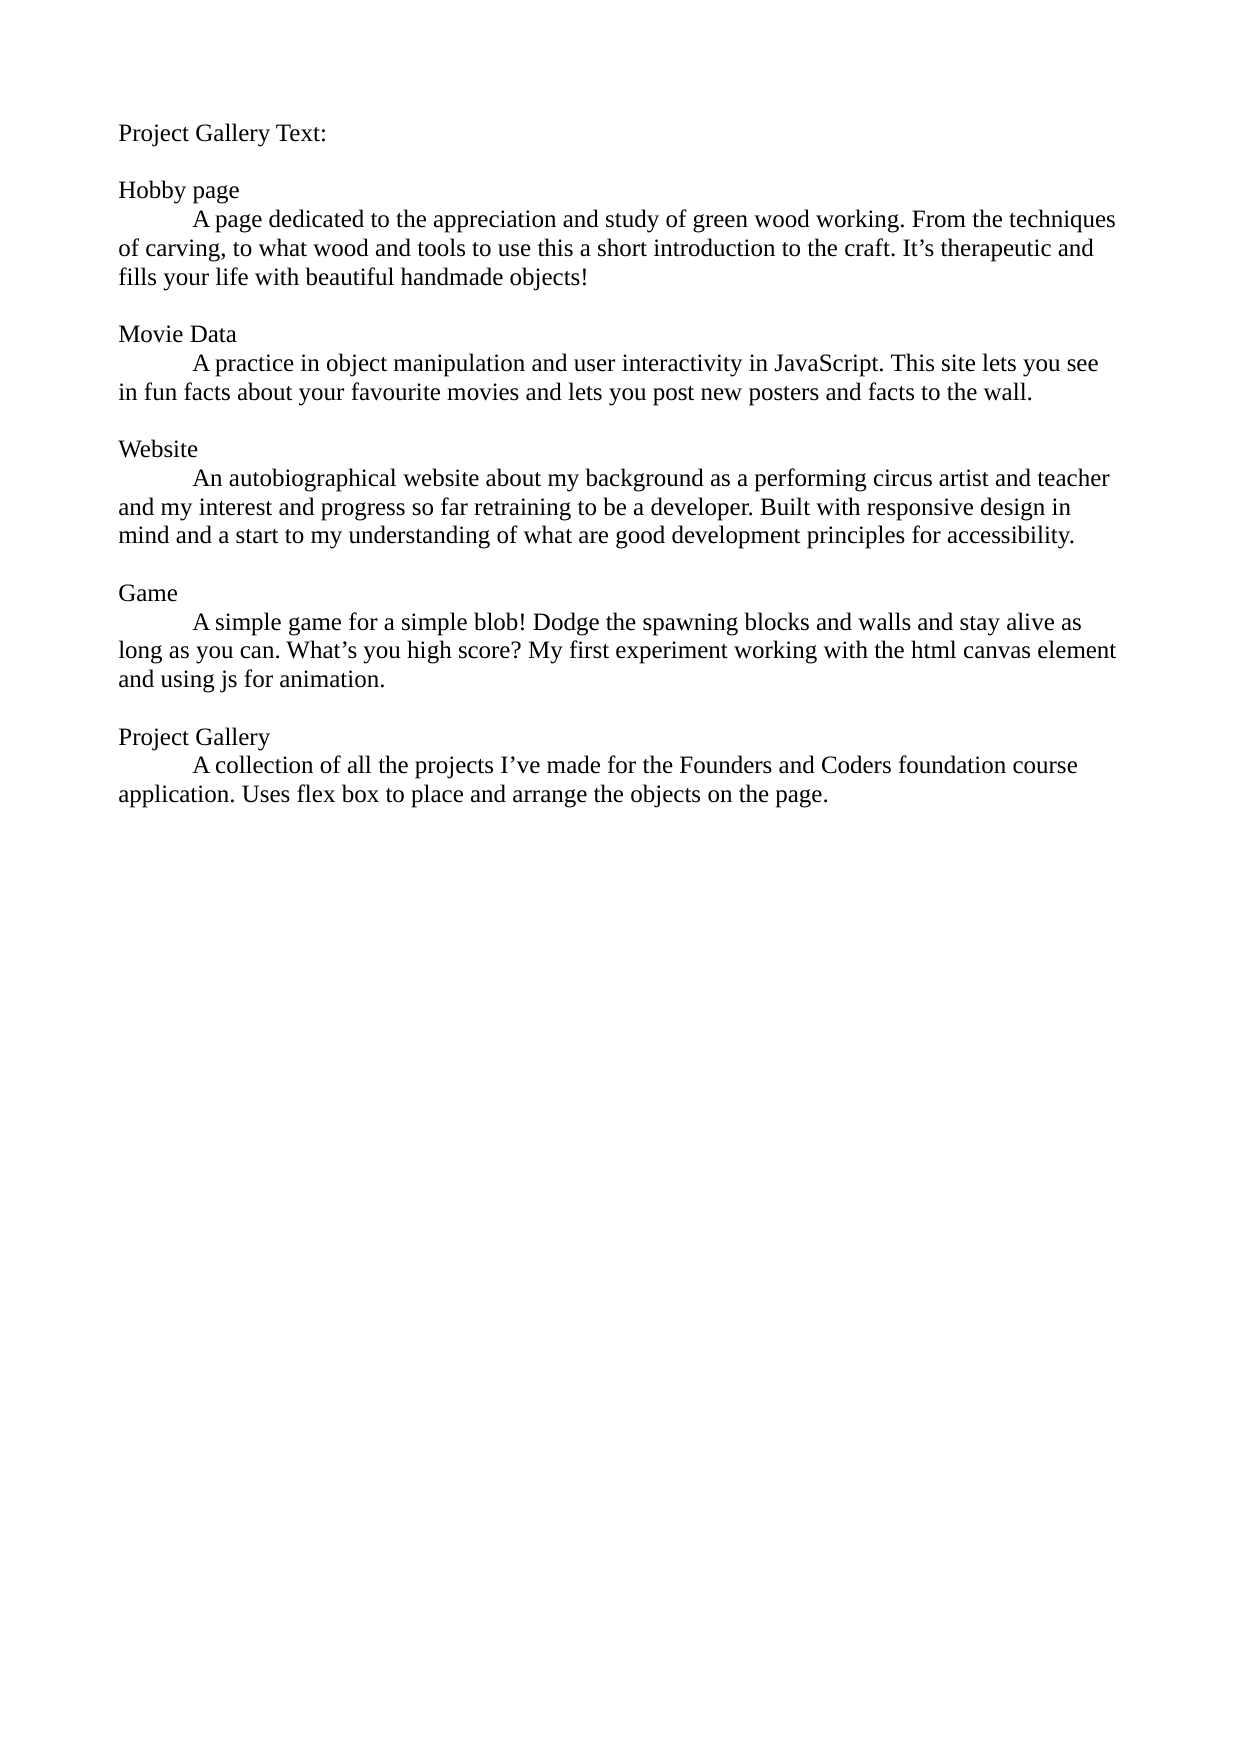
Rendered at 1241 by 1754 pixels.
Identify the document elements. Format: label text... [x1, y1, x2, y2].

text Hobby page [118, 176, 1122, 204]
text A collection of all the projects I’ve made for the Founders and Coders foundation course application. Uses flex box to place and arrange the objects on the page. [118, 751, 1122, 808]
text Project Gallery Text: [118, 118, 1122, 147]
text A page dedicated to the appreciation and study of green wood working. From the techniques of carving, to what wood and tools to use this a short introduction to the craft. It’s therapeutic and fills your life with beautiful handmade objects! [118, 204, 1122, 291]
text Game [118, 578, 1122, 607]
text An autobiographical website about my background as a performing circus artist and teacher and my interest and progress so far retraining to be a developer. Built with responsive design in mind and a start to my understanding of what are good development principles for accessibility. [118, 463, 1122, 549]
text A practice in object manipulation and user interactivity in JavaScript. This site lets you see in fun facts about your favourite movies and lets you post new posters and facts to the wall. [118, 348, 1122, 406]
text Project Gallery [118, 722, 1122, 751]
text Movie Data [118, 319, 1122, 348]
text Website [118, 434, 1122, 463]
text A simple game for a simple blob! Dodge the spawning blocks and walls and stay alive as long as you can. What’s you high score? My first experiment working with the html canvas element and using js for animation. [118, 607, 1122, 693]
